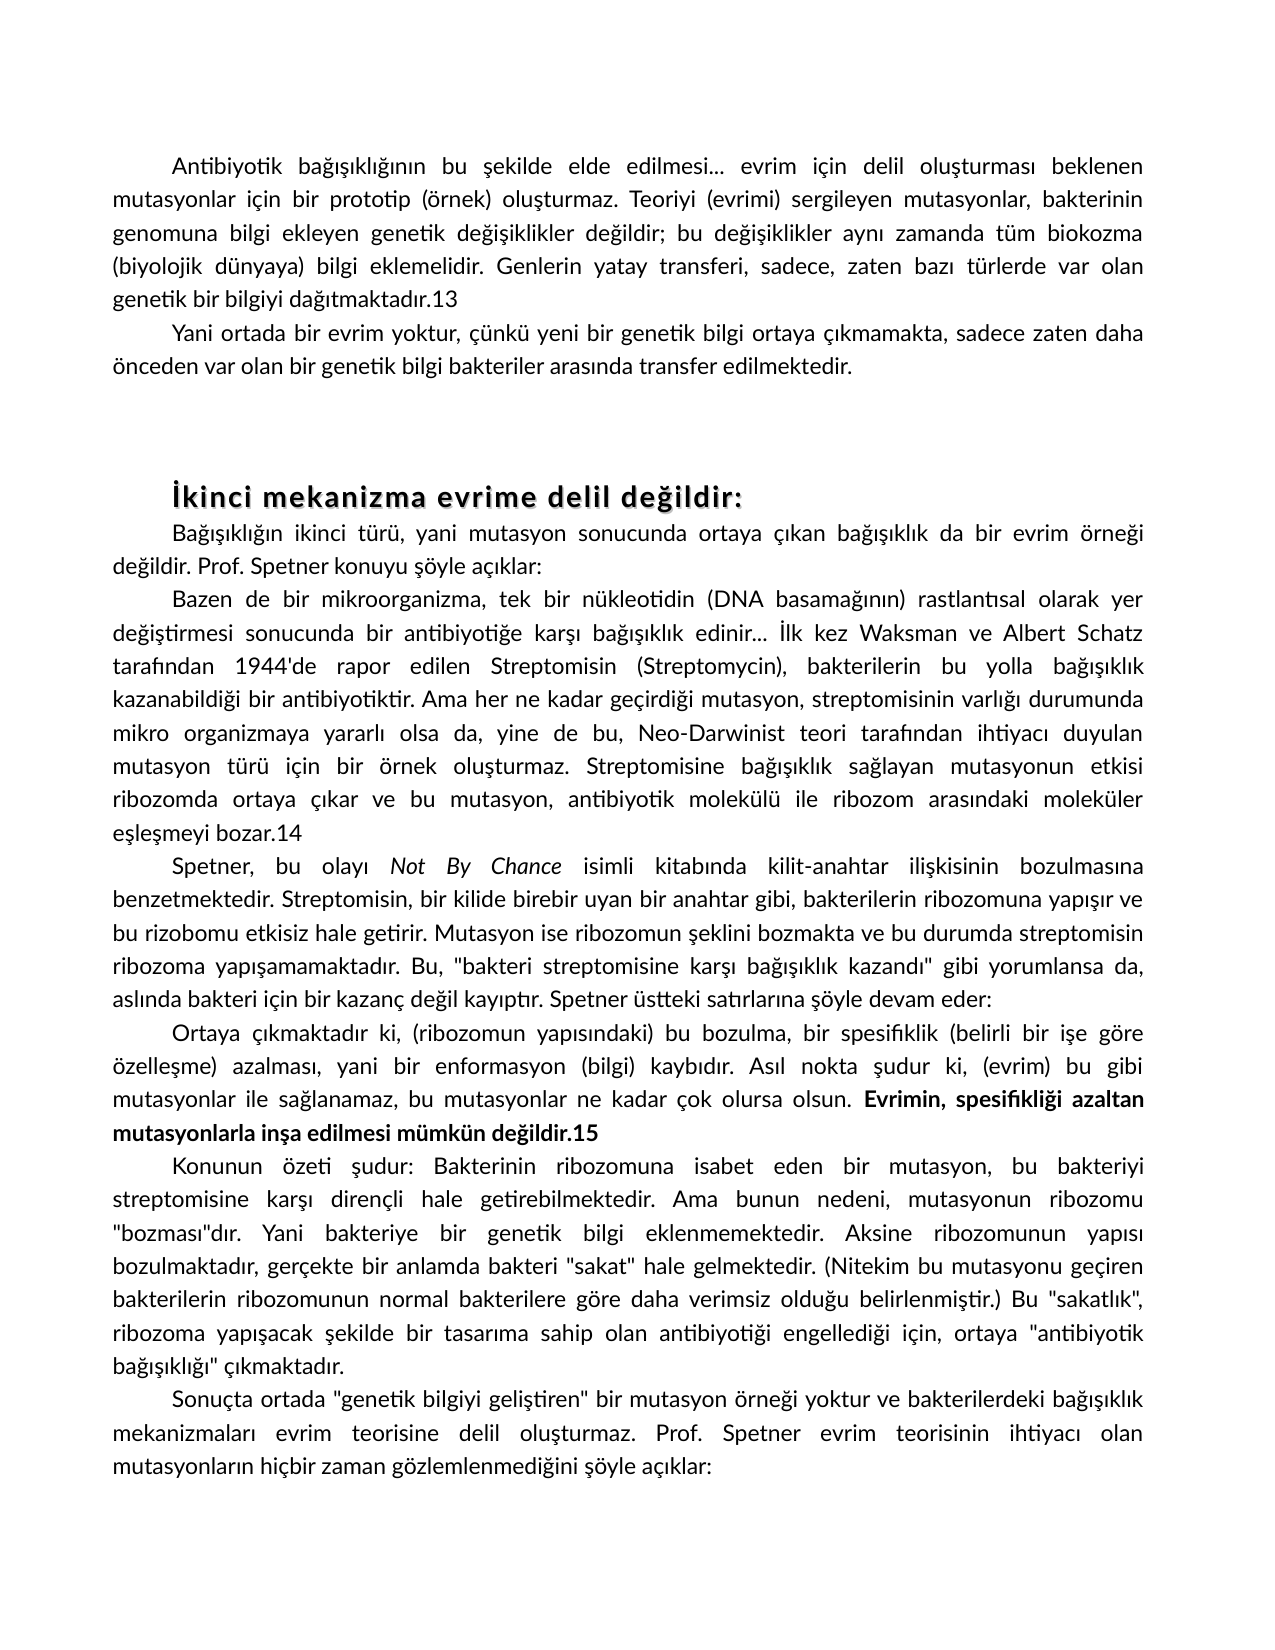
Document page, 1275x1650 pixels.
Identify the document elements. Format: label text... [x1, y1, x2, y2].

text Antibiyotik bağışıklığının bu şekilde elde edilmesi... evrim için delil oluşturması beklenen mutasyonlar için bir prototip (örnek) oluşturmaz. Teoriyi (evrimi) sergileyen mutasyonlar, bakterinin genomuna bilgi ekleyen genetik değişiklikler değildir; bu değişiklikler aynı zamanda tüm biokozma (biyolojik dünyaya) bilgi eklemelidir. Genlerin yatay transferi, sadece, zaten bazı türlerde var olan genetik bir bilgiyi dağıtmaktadır.13 [112, 148, 1145, 314]
text Yani ortada bir evrim yoktur, çünkü yeni bir genetik bilgi ortaya çıkmamakta, sadece zaten daha önceden var olan bir genetik bilgi bakteriler arasında transfer edilmektedir. [112, 314, 1145, 381]
text Ortaya çıkmaktadır ki, (ribozomun yapısındaki) bu bozulma, bir spesifiklik (belirli bir işe göre özelleşme) azalması, yani bir enformasyon (bilgi) kaybıdır. Asıl nokta şudur ki, (evrim) bu gibi mutasyonlar ile sağlanamaz, bu mutasyonlar ne kadar çok olursa olsun. Evrimin, spesifikliği azaltan mutasyonlarla inşa edilmesi mümkün değildir.15 [112, 1014, 1145, 1148]
text Bağışıklığın ikinci türü, yani mutasyon sonucunda ortaya çıkan bağışıklık da bir evrim örneği değildir. Prof. Spetner konuyu şöyle açıklar: [112, 514, 1145, 581]
text Konunun özeti şudur: Bakterinin ribozomuna isabet eden bir mutasyon, bu bakteriyi streptomisine karşı dirençli hale getirebilmektedir. Ama bunun nedeni, mutasyonun ribozomu "bozması"dır. Yani bakteriye bir genetik bilgi eklenmemektedir. Aksine ribozomunun yapısı bozulmaktadır, gerçekte bir anlamda bakteri "sakat" hale gelmektedir. (Nitekim bu mutasyonu geçiren bakterilerin ribozomunun normal bakterilere göre daha verimsiz olduğu belirlenmiştir.) Bu "sakatlık", ribozoma yapışacak şekilde bir tasarıma sahip olan antibiyotiği engellediği için, ortaya "antibiyotik bağışıklığı" çıkmaktadır. [112, 1148, 1145, 1381]
text Sonuçta ortada "genetik bilgiyi geliştiren" bir mutasyon örneği yoktur ve bakterilerdeki bağışıklık mekanizmaları evrim teorisine delil oluşturmaz. Prof. Spetner evrim teorisinin ihtiyacı olan mutasyonların hiçbir zaman gözlemlenmediğini şöyle açıklar: [112, 1381, 1145, 1481]
text Bazen de bir mikroorganizma, tek bir nükleotidin (DNA basamağının) rastlantısal olarak yer değiştirmesi sonucunda bir antibiyotiğe karşı bağışıklık edinir... İlk kez Waksman ve Albert Schatz tarafından 1944'de rapor edilen Streptomisin (Streptomycin), bakterilerin bu yolla bağışıklık kazanabildiği bir antibiyotiktir. Ama her ne kadar geçirdiği mutasyon, streptomisinin varlığı durumunda mikro organizmaya yararlı olsa da, yine de bu, Neo-Darwinist teori tarafından ihtiyacı duyulan mutasyon türü için bir örnek oluşturmaz. Streptomisine bağışıklık sağlayan mutasyonun etkisi ribozomda ortaya çıkar ve bu mutasyon, antibiyotik molekülü ile ribozom arasındaki moleküler eşleşmeyi bozar.14 [112, 581, 1145, 848]
text Spetner, bu olayı Not By Chance isimli kitabında kilit-anahtar ilişkisinin bozulmasına benzetmektedir. Streptomisin, bir kilide birebir uyan bir anahtar gibi, bakterilerin ribozomuna yapışır ve bu rizobomu etkisiz hale getirir. Mutasyon ise ribozomun şeklini bozmakta ve bu durumda streptomisin ribozoma yapışamamaktadır. Bu, "bakteri streptomisine karşı bağışıklık kazandı" gibi yorumlansa da, aslında bakteri için bir kazanç değil kayıptır. Spetner üstteki satırlarına şöyle devam eder: [112, 848, 1145, 1014]
text İkinci mekanizma evrime delil değildir: [112, 481, 1145, 514]
